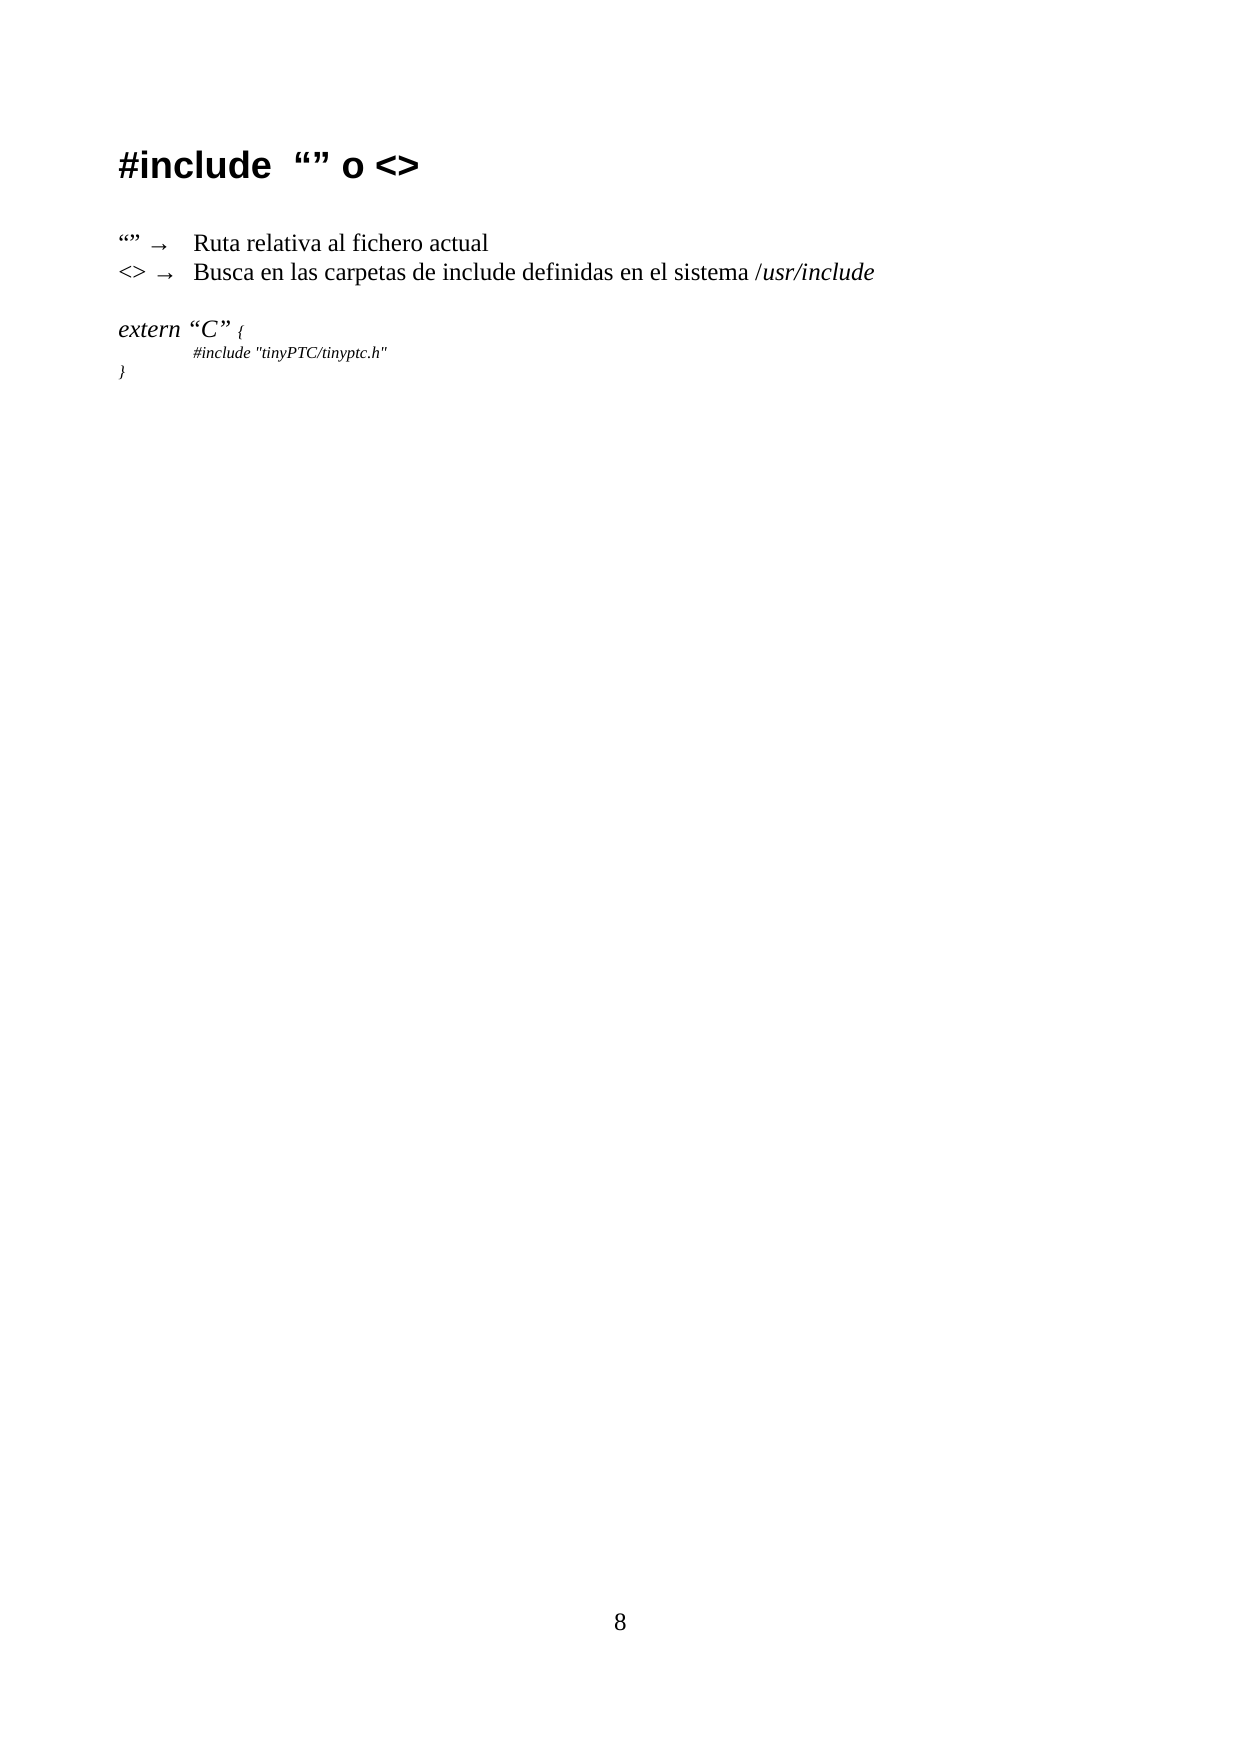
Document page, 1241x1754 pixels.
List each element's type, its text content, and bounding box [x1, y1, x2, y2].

subtitle #include “” o <> [118, 143, 1122, 187]
text #include "tinyPTC/tinyptc.h" [118, 343, 1122, 362]
text extern “C” { [118, 314, 1122, 343]
text “” → Ruta relativa al fichero actual [118, 228, 1122, 257]
text } [118, 362, 1122, 381]
text <> → Busca en las carpetas de include definidas en el sistema /usr/include [118, 257, 1122, 286]
